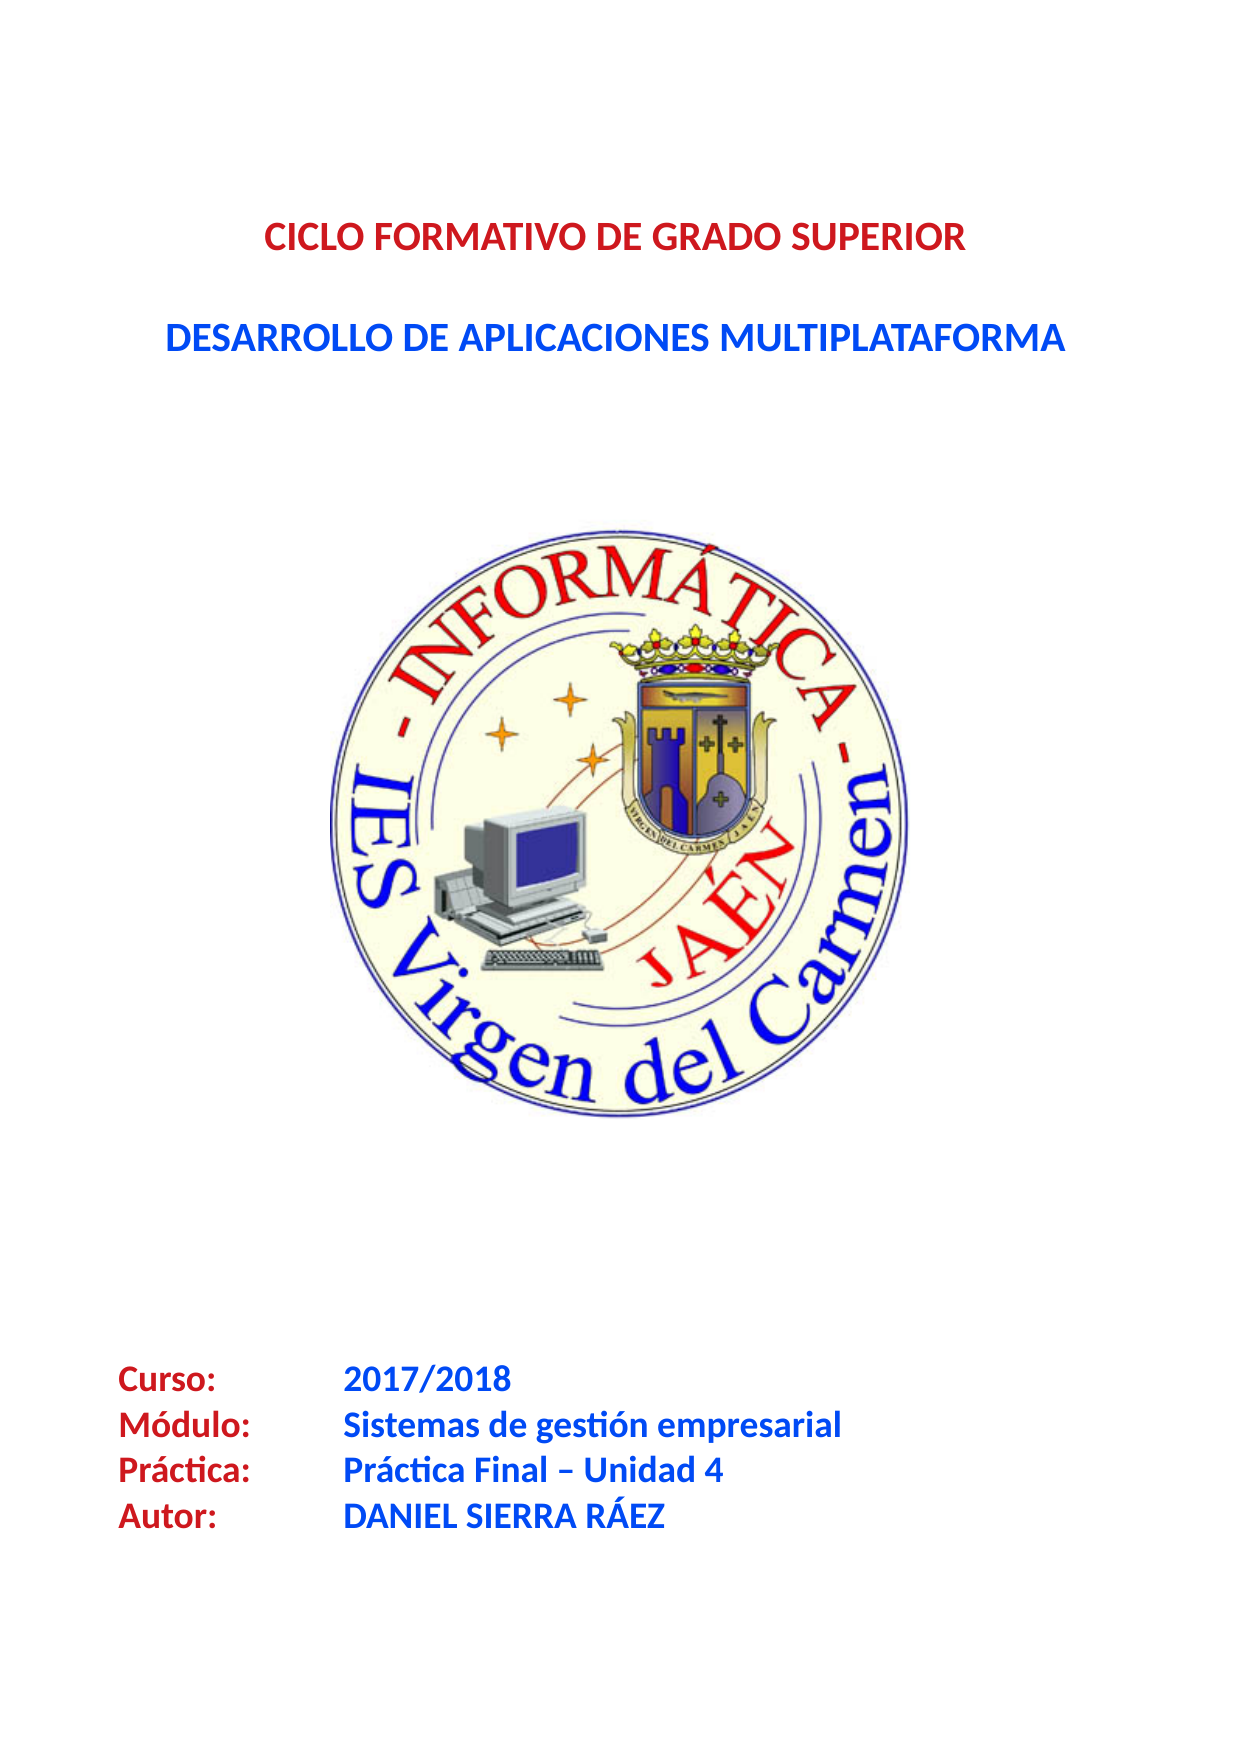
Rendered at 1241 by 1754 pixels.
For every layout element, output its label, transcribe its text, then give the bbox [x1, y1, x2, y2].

text CICLO FORMATIVO DE GRADO SUPERIOR [118, 210, 1122, 261]
text Autor: DANIEL SIERRA RÁEZ [118, 1492, 1122, 1538]
text Curso: 2017/2018 [118, 1355, 1122, 1401]
picture [330, 483, 911, 1120]
text Práctica: Práctica Final – Unidad 4 [118, 1446, 1122, 1492]
text DESARROLLO DE APLICACIONES MULTIPLATAFORMA [118, 311, 1122, 362]
text Módulo: Sistemas de gestión empresarial [118, 1401, 1122, 1446]
